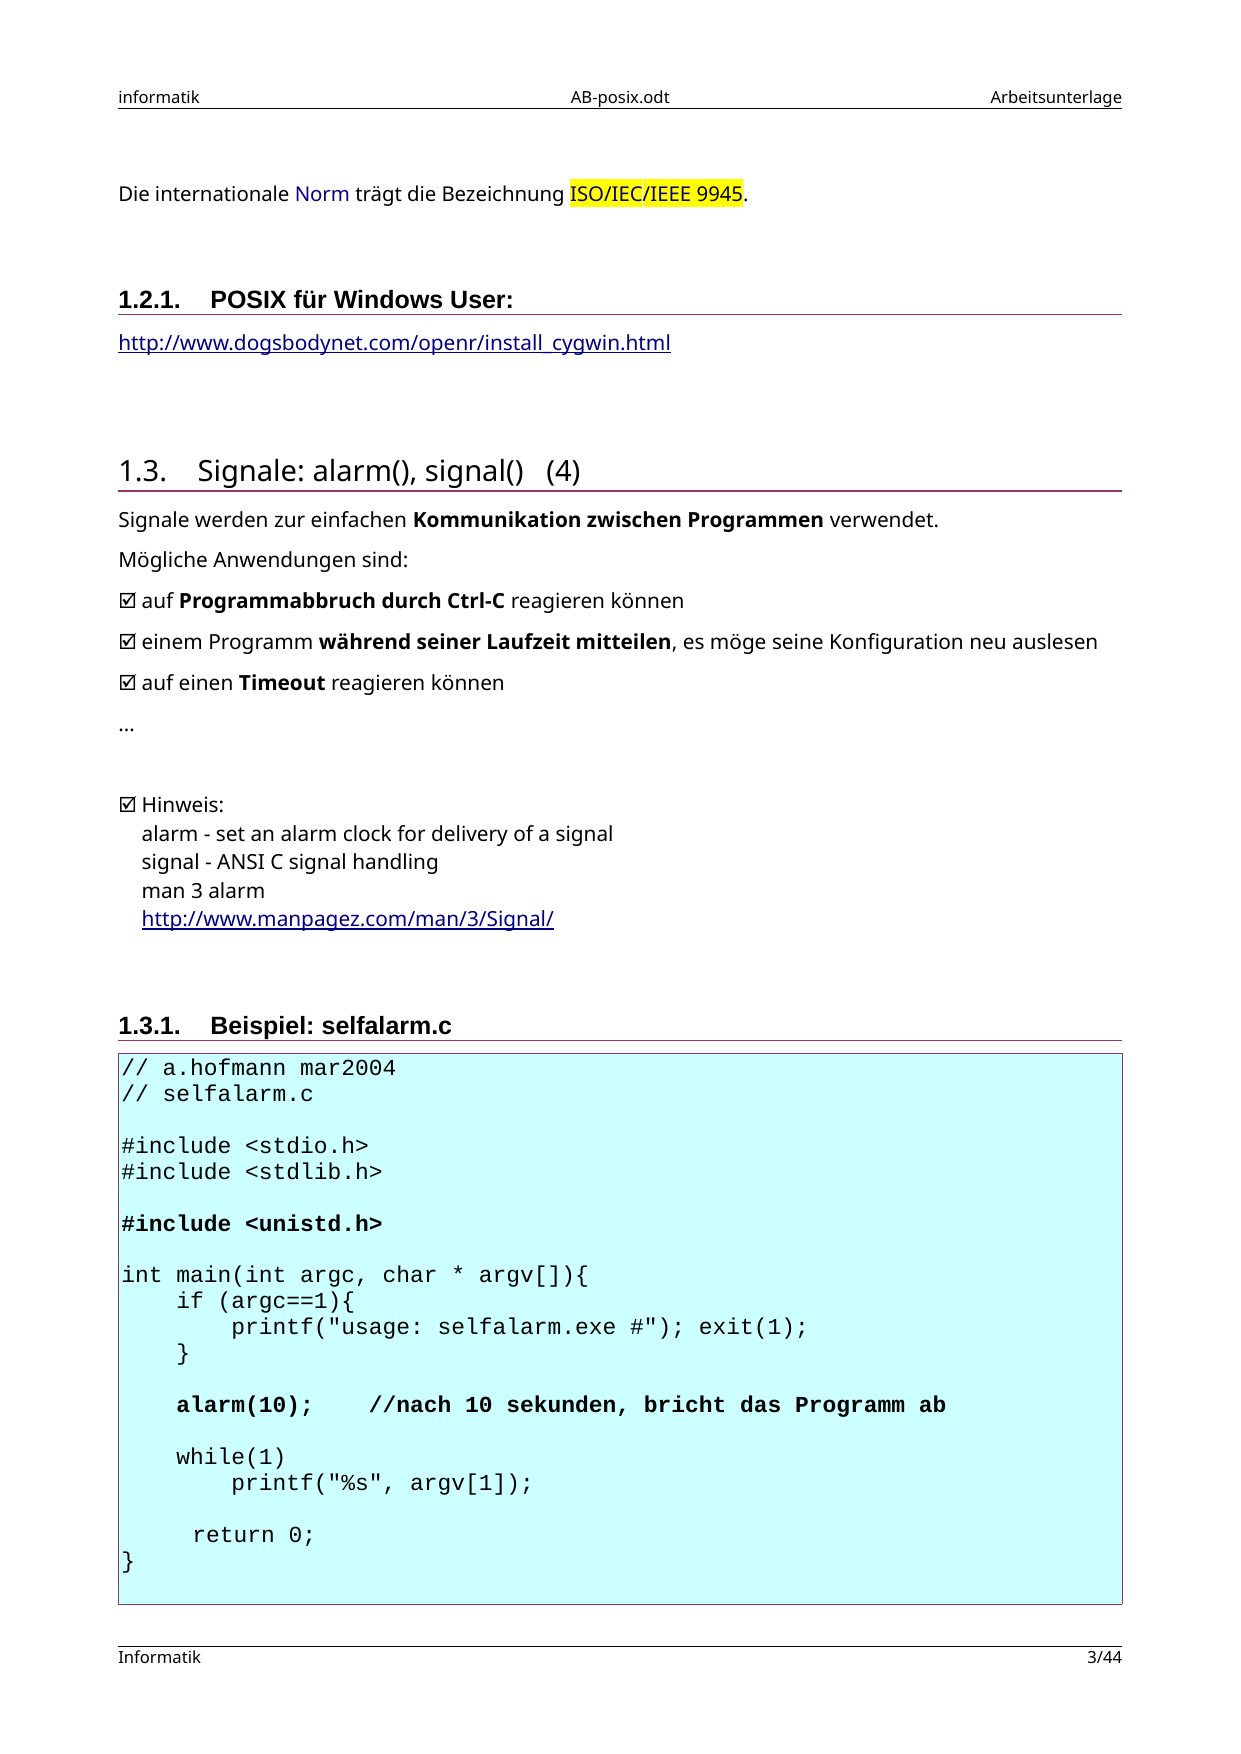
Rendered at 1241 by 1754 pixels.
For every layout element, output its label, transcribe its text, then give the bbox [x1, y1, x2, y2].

text #include <stdlib.h> [119, 1157, 1122, 1183]
list auf Programmabbruch durch Ctrl-C reagieren können [118, 586, 1122, 615]
subtitle Signale: alarm(), signal() (4) [118, 450, 1122, 490]
text #include <unistd.h> int main(int argc, char * argv[]){ if (argc==1){ printf("usage: selfalarm.exe #"); exit(1); } alarm(10); //nach 10 sekunden, bricht das Programm ab while(1) printf("%s", argv[1]); return 0; } [119, 1183, 1122, 1604]
text Die internationale Norm trägt die Bezeichnung ISO/IEC/IEEE 9945. [118, 179, 1122, 207]
text … [118, 709, 1122, 737]
subtitle Beispiel: selfalarm.c [118, 1011, 1122, 1040]
text // a.hofmann mar2004 // selfalarm.c #include <stdio.h> [119, 1054, 1122, 1157]
subtitle POSIX für Windows User: [118, 285, 1122, 314]
text http://www.dogsbodynet.com/openr/install_cygwin.html [118, 328, 1122, 356]
list einem Programm während seiner Laufzeit mitteilen, es möge seine Konfiguration neu auslesen [118, 627, 1122, 656]
list auf einen Timeout reagieren können [118, 668, 1122, 696]
text Signale werden zur einfachen Kommunikation zwischen Programmen verwendet. [118, 505, 1122, 533]
list Hinweis: alarm - set an alarm clock for delivery of a signal signal - ANSI C signal handling man 3 alarm http://www.manpagez.com/man/3/Signal/ [118, 791, 1122, 933]
text Mögliche Anwendungen sind: [118, 546, 1122, 574]
